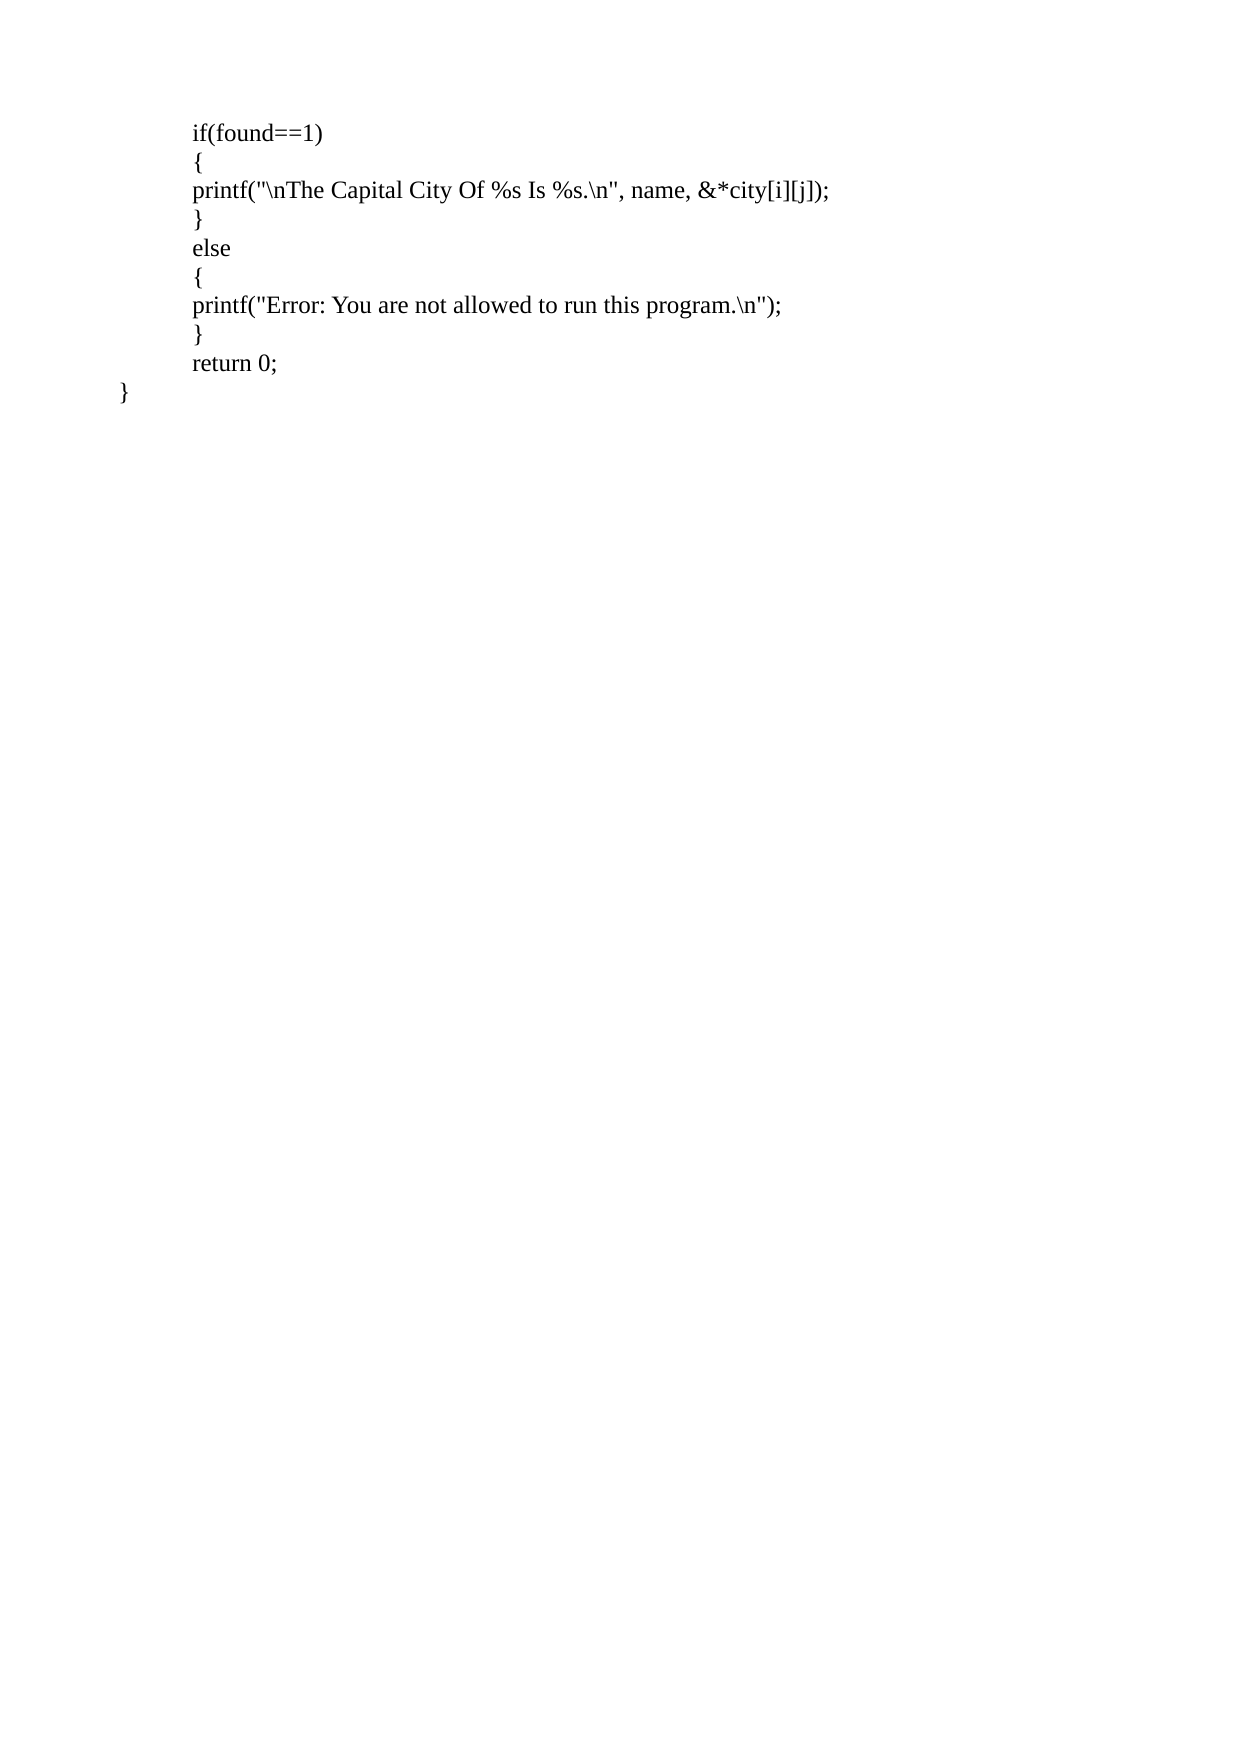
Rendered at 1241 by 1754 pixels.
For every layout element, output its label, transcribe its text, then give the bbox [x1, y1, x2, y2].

text if(found==1) [118, 118, 1122, 147]
text printf("\nThe Capital City Of %s Is %s.\n", name, &*city[i][j]); [118, 176, 1122, 204]
text return 0; [118, 348, 1122, 377]
text } [118, 319, 1122, 348]
text } [118, 377, 1122, 406]
text printf("Error: You are not allowed to run this program.\n"); [118, 291, 1122, 319]
text { [118, 262, 1122, 291]
text } [118, 204, 1122, 233]
text { [118, 147, 1122, 176]
text else [118, 233, 1122, 262]
